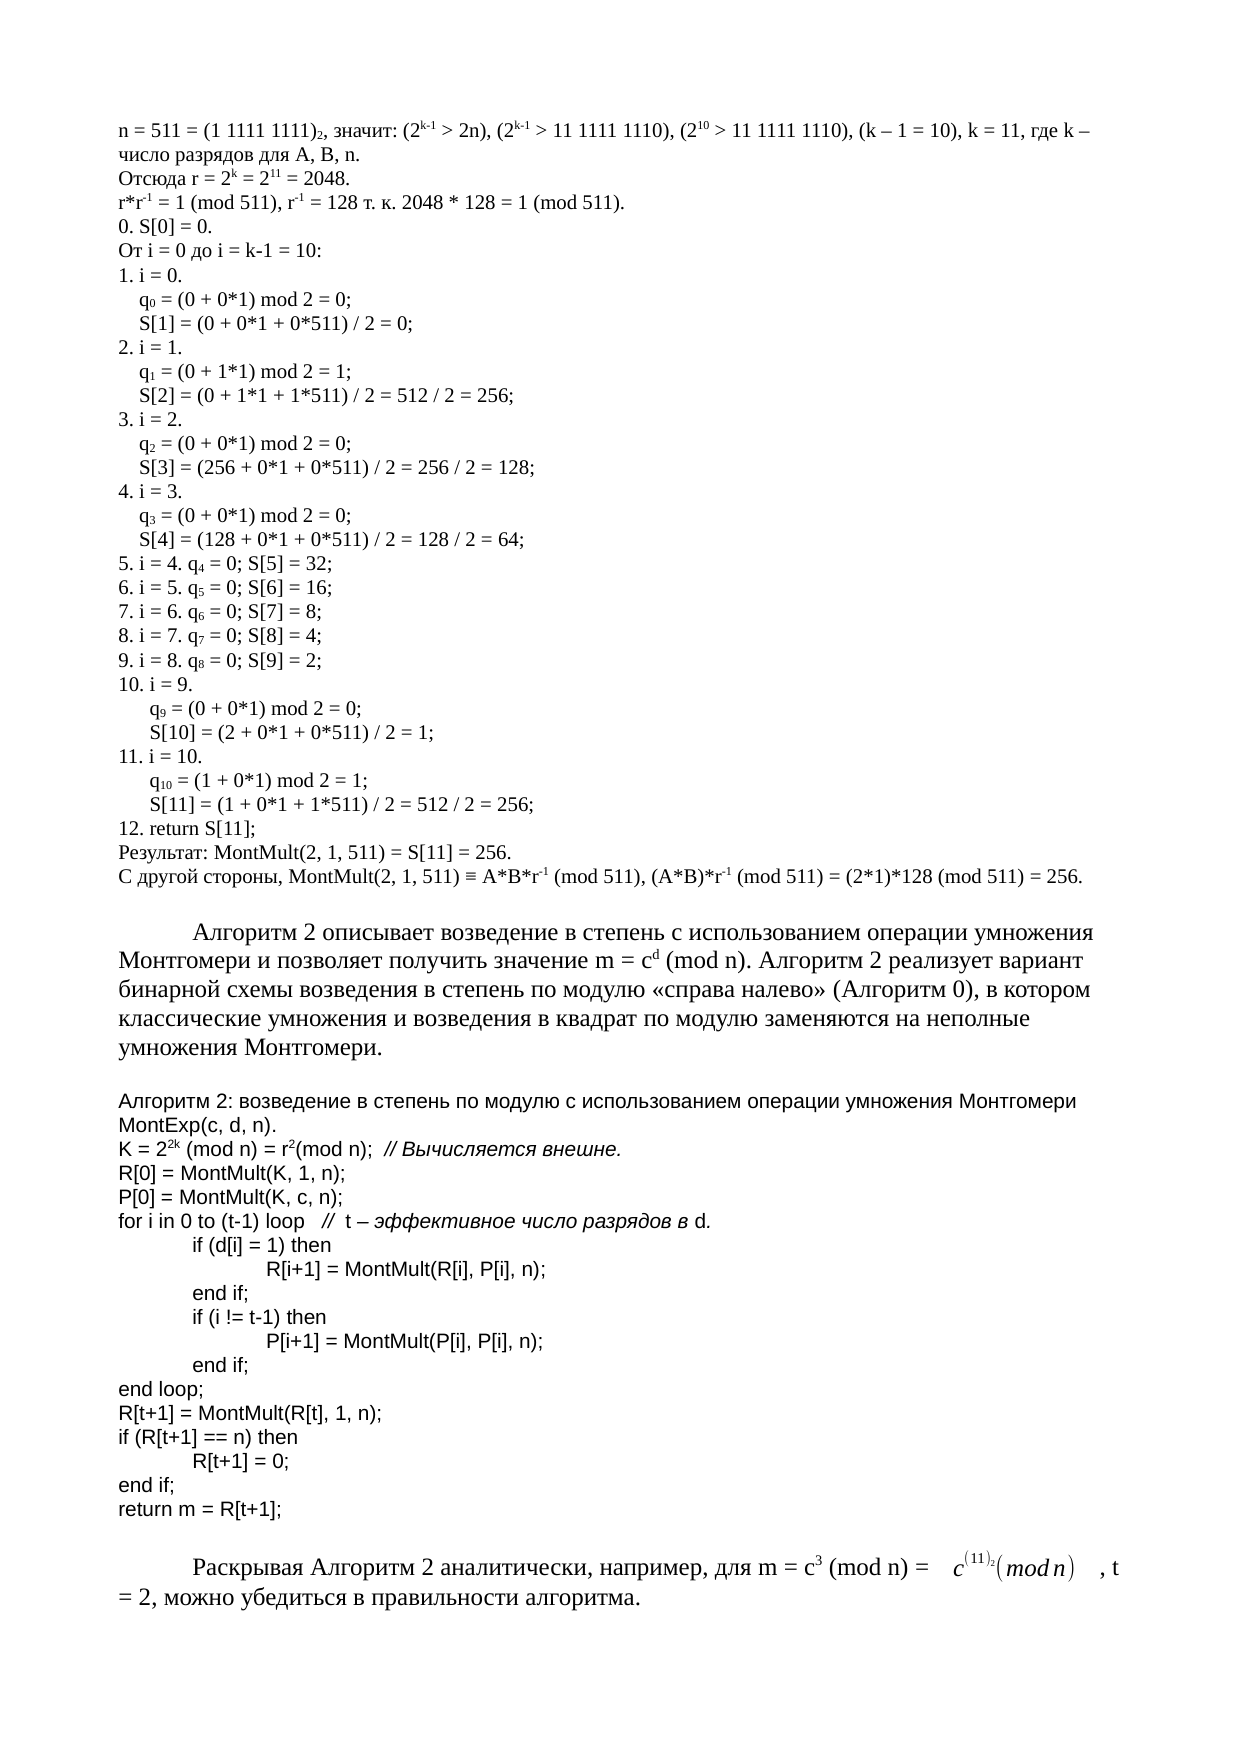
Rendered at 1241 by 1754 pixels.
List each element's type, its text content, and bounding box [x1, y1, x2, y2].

text q0 = (0 + 0*1) mod 2 = 0; [118, 287, 1122, 311]
text end if; [118, 1353, 1122, 1377]
text for i in 0 to (t-1) loop // t – эффективное число разрядов в d. [118, 1209, 1122, 1233]
text C другой стороны, MontMult(2, 1, 511) ≡ A*B*r-1 (mod 511), (A*B)*r-1 (mod 511) = (2*1)*128 (mod 511) = 256. [118, 864, 1122, 888]
text R[i+1] = MontMult(R[i], P[i], n); [118, 1257, 1122, 1281]
text 11. i = 10. [118, 744, 1122, 768]
text Раскрывая Алгоритм 2 аналитически, например, для m = c3 (mod n) = , t = 2, можно убедиться в правильности алгоритма. [118, 1549, 1122, 1611]
text return m = R[t+1]; [118, 1497, 1122, 1521]
text S[3] = (256 + 0*1 + 0*511) / 2 = 256 / 2 = 128; [118, 455, 1122, 479]
text S[4] = (128 + 0*1 + 0*511) / 2 = 128 / 2 = 64; [118, 527, 1122, 551]
text 7. i = 6. q6 = 0; S[7] = 8; [118, 599, 1122, 623]
text P[i+1] = MontMult(P[i], P[i], n); [118, 1329, 1122, 1353]
text q9 = (0 + 0*1) mod 2 = 0; [118, 696, 1122, 720]
text Результат: MontMult(2, 1, 511) = S[11] = 256. [118, 840, 1122, 864]
text q1 = (0 + 1*1) mod 2 = 1; [118, 359, 1122, 383]
text 12. return S[11]; [118, 816, 1122, 840]
text Отсюда r = 2k = 211 = 2048. [118, 166, 1122, 190]
text end if; [118, 1281, 1122, 1305]
text От i = 0 до i = k-1 = 10: [118, 238, 1122, 262]
text 8. i = 7. q7 = 0; S[8] = 4; [118, 623, 1122, 647]
text if (R[t+1] == n) then [118, 1425, 1122, 1449]
text 10. i = 9. [118, 672, 1122, 696]
text S[10] = (2 + 0*1 + 0*511) / 2 = 1; [118, 720, 1122, 744]
text q10 = (1 + 0*1) mod 2 = 1; [118, 768, 1122, 792]
text R[0] = MontMult(K, 1, n); [118, 1161, 1122, 1185]
text 4. i = 3. [118, 479, 1122, 503]
text S[11] = (1 + 0*1 + 1*511) / 2 = 512 / 2 = 256; [118, 792, 1122, 816]
text R[t+1] = 0; [118, 1449, 1122, 1473]
text n = 511 = (1 1111 1111)2, значит: (2k-1 > 2n), (2k-1 > 11 1111 1110), (210 > 11 1111 1110), (k – 1 = 10), k = 11, где k – число разрядов для A, B, n. [118, 118, 1122, 166]
text S[2] = (0 + 1*1 + 1*511) / 2 = 512 / 2 = 256; [118, 383, 1122, 407]
text end loop; [118, 1377, 1122, 1401]
text q2 = (0 + 0*1) mod 2 = 0; [118, 431, 1122, 455]
text end if; [118, 1473, 1122, 1497]
text Алгоритм 2 описывает возведение в степень с использованием операции умножения Монтгомери и позволяет получить значение m = cd (mod n). Алгоритм 2 реализует вариант бинарной схемы возведения в степень по модулю «справа налево» (Алгоритм 0), в котором классические умножения и возведения в квадрат по модулю заменяются на неполные умножения Монтгомери. [118, 917, 1122, 1061]
text 1. i = 0. [118, 262, 1122, 287]
text if (d[i] = 1) then [118, 1233, 1122, 1257]
text K = 22k (mod n) = r2(mod n); // Вычисляется внешне. [118, 1137, 1122, 1161]
text 2. i = 1. [118, 335, 1122, 359]
text 3. i = 2. [118, 407, 1122, 431]
text if (i != t-1) then [118, 1305, 1122, 1329]
text R[t+1] = MontMult(R[t], 1, n); [118, 1401, 1122, 1425]
text 6. i = 5. q5 = 0; S[6] = 16; [118, 575, 1122, 599]
text 9. i = 8. q8 = 0; S[9] = 2; [118, 647, 1122, 672]
text P[0] = MontMult(K, c, n); [118, 1185, 1122, 1209]
text S[1] = (0 + 0*1 + 0*511) / 2 = 0; [118, 311, 1122, 335]
text q3 = (0 + 0*1) mod 2 = 0; [118, 503, 1122, 527]
text 0. S[0] = 0. [118, 214, 1122, 238]
text 5. i = 4. q4 = 0; S[5] = 32; [118, 551, 1122, 575]
text r*r-1 = 1 (mod 511), r-1 = 128 т. к. 2048 * 128 = 1 (mod 511). [118, 190, 1122, 214]
text Алгоритм 2: возведение в степень по модулю с использованием операции умножения Монтгомери MontExp(c, d, n). [118, 1089, 1122, 1137]
